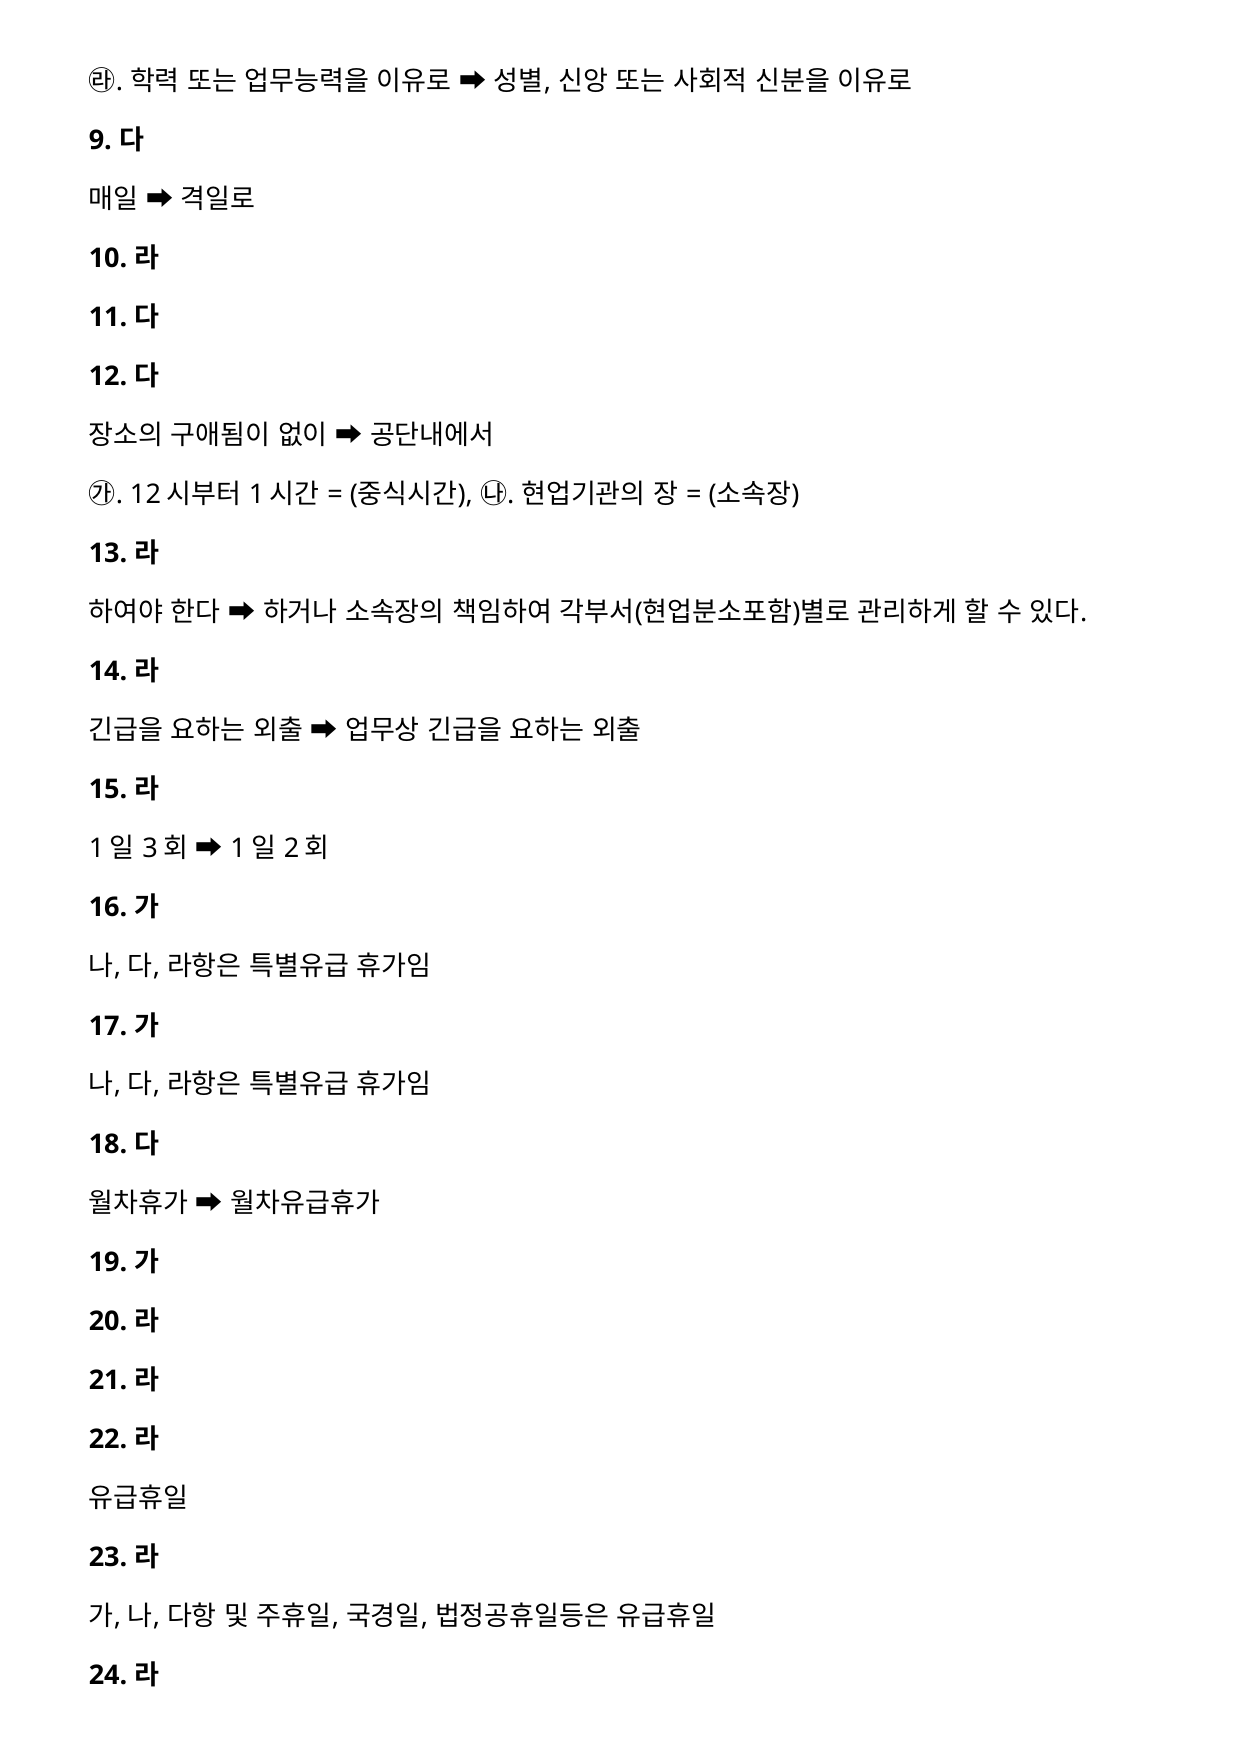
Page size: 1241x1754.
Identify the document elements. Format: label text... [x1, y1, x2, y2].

text 유급휴일 [88, 1476, 1152, 1515]
text 20. 라 [88, 1298, 1152, 1338]
text 9. 다 [88, 118, 1152, 157]
text 15. 라 [88, 767, 1152, 807]
text 19. 가 [88, 1239, 1152, 1279]
text 가, 나, 다항 및 주휴일, 국경일, 법정공휴일등은 유급휴일 [88, 1594, 1152, 1633]
text 23. 라 [88, 1534, 1152, 1574]
text ㉱. 학력 또는 업무능력을 이유로 ➡ 성별, 신앙 또는 사회적 신분을 이유로 [88, 59, 1152, 98]
text 16. 가 [88, 885, 1152, 925]
text 22. 라 [88, 1417, 1152, 1456]
text 13. 라 [88, 531, 1152, 571]
text 11. 다 [88, 295, 1152, 334]
text 매일 ➡ 격일로 [88, 177, 1152, 216]
text 긴급을 요하는 외출 ➡ 업무상 긴급을 요하는 외출 [88, 708, 1152, 748]
text 24. 라 [88, 1653, 1152, 1692]
text 1일 3회 ➡ 1일 2회 [88, 826, 1152, 866]
text 17. 가 [88, 1003, 1152, 1043]
text ㉮. 12시부터 1시간 = (중식시간), ㉯. 현업기관의 장 = (소속장) [88, 472, 1152, 511]
text 장소의 구애됨이 없이 ➡ 공단내에서 [88, 413, 1152, 452]
text 하여야 한다 ➡ 하거나 소속장의 책임하여 각부서(현업분소포함)별로 관리하게 할 수 있다. [88, 590, 1152, 629]
text 나, 다, 라항은 특별유급 휴가임 [88, 1062, 1152, 1102]
text 나, 다, 라항은 특별유급 휴가임 [88, 944, 1152, 984]
text 21. 라 [88, 1358, 1152, 1397]
text 10. 라 [88, 236, 1152, 275]
text 12. 다 [88, 354, 1152, 393]
text 18. 다 [88, 1122, 1152, 1161]
text 14. 라 [88, 649, 1152, 689]
text 월차휴가 ➡ 월차유급휴가 [88, 1181, 1152, 1220]
